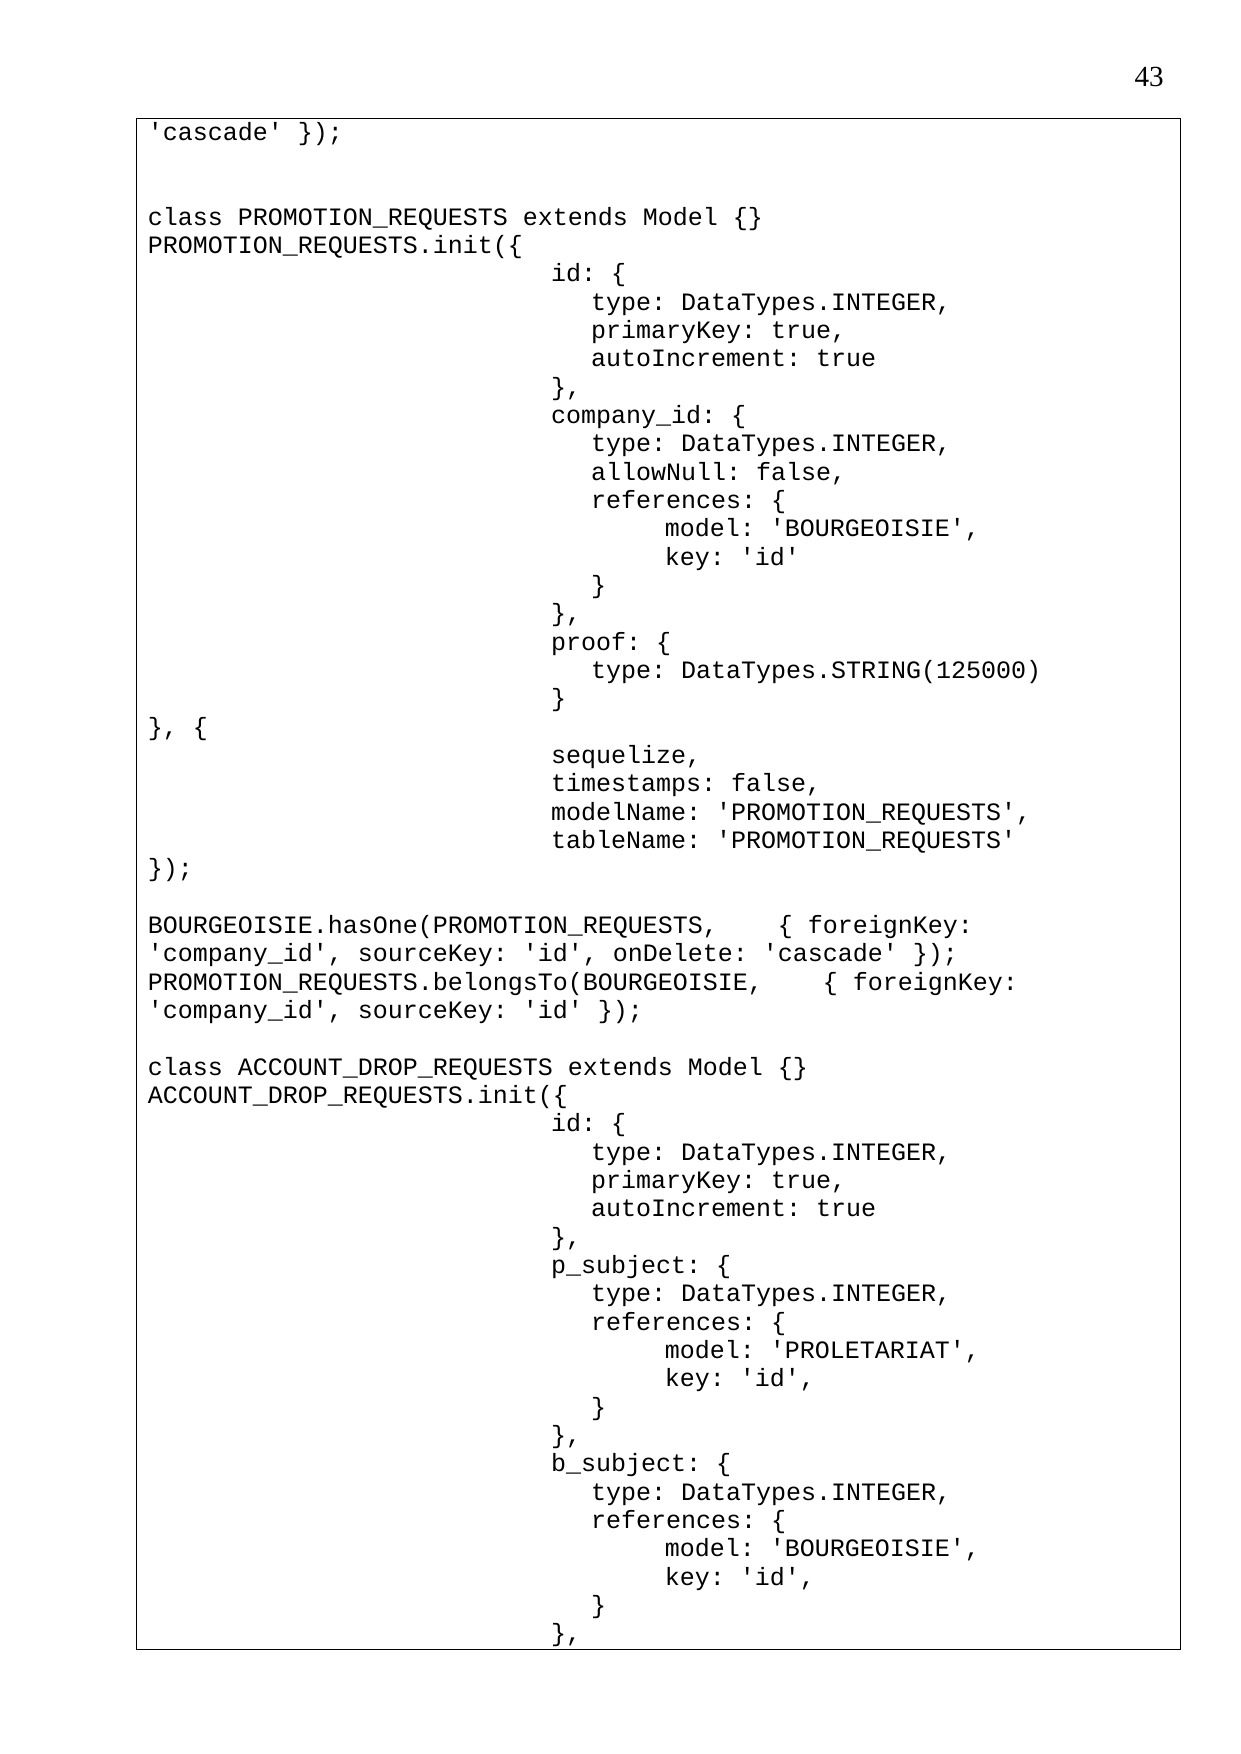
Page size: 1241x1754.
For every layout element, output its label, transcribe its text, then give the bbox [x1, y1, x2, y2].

table_header 'cascade' }); class PROMOTION_REQUESTS extends Model {} PROMOTION_REQUESTS.init({ id: { type: DataTypes.INTEGER, primaryKey: true, autoIncrement: true }, company_id: { type: DataTypes.INTEGER, allowNull: false, references: { model: 'BOURGEOISIE', key: 'id' } }, proof: { type: DataTypes.STRING(125000) } }, { sequelize, timestamps: false, modelName: 'PROMOTION_REQUESTS', tableName: 'PROMOTION_REQUESTS' }); BOURGEOISIE.hasOne(PROMOTION_REQUESTS, { foreignKey: 'company_id', sourceKey: 'id', onDelete: 'cascade' }); PROMOTION_REQUESTS.belongsTo(BOURGEOISIE, { foreignKey: 'company_id', sourceKey: 'id' }); class ACCOUNT_DROP_REQUESTS extends Model {} ACCOUNT_DROP_REQUESTS.init({ id: { type: DataTypes.INTEGER, primaryKey: true, autoIncrement: true }, p_subject: { type: DataTypes.INTEGER, references: { model: 'PROLETARIAT', key: 'id', } }, b_subject: { type: DataTypes.INTEGER, references: { model: 'BOURGEOISIE', key: 'id', } }, [137, 119, 1180, 1649]
